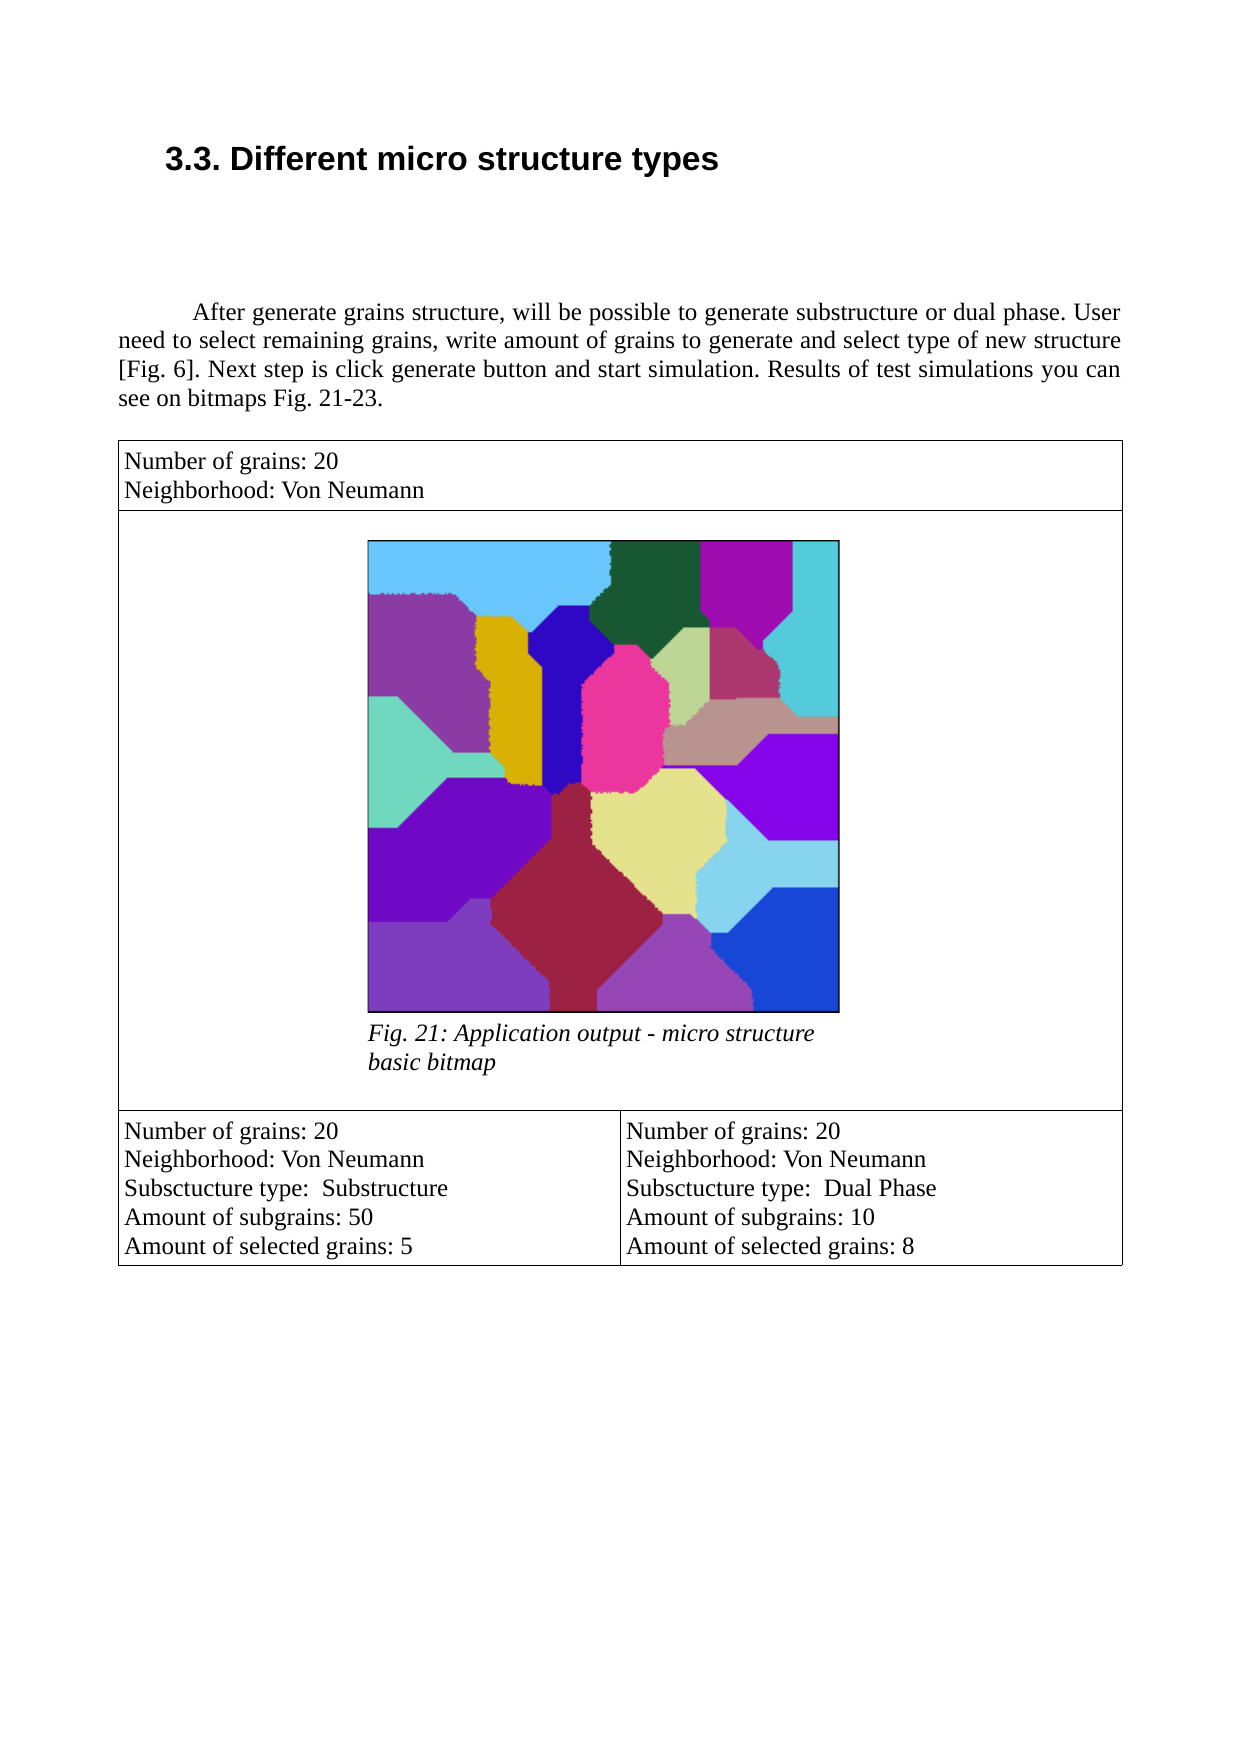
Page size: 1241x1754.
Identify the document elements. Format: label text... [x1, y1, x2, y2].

subtitle Different micro structure types [156, 139, 1122, 178]
table_header Number of grains: 20 Neighborhood: Von Neumann [119, 441, 1122, 509]
table_cell [119, 511, 1122, 1110]
table_cell Number of grains: 20 Neighborhood: Von Neumann Subsctucture type: Substructure Amount of subgrains: 50 Amount of selected grains: 5 [119, 1111, 620, 1265]
text After generate grains structure, will be possible to generate substructure or dual phase. User need to select remaining grains, write amount of grains to generate and select type of new structure [Fig. 6]. Next step is click generate button and start simulation. Results of test simulations you can see on bitmaps Fig. 21-23. [118, 297, 1122, 412]
table_cell Number of grains: 20 Neighborhood: Von Neumann Subsctucture type: Dual Phase Amount of subgrains: 10 Amount of selected grains: 8 [621, 1111, 1122, 1265]
picture [367, 540, 840, 1013]
